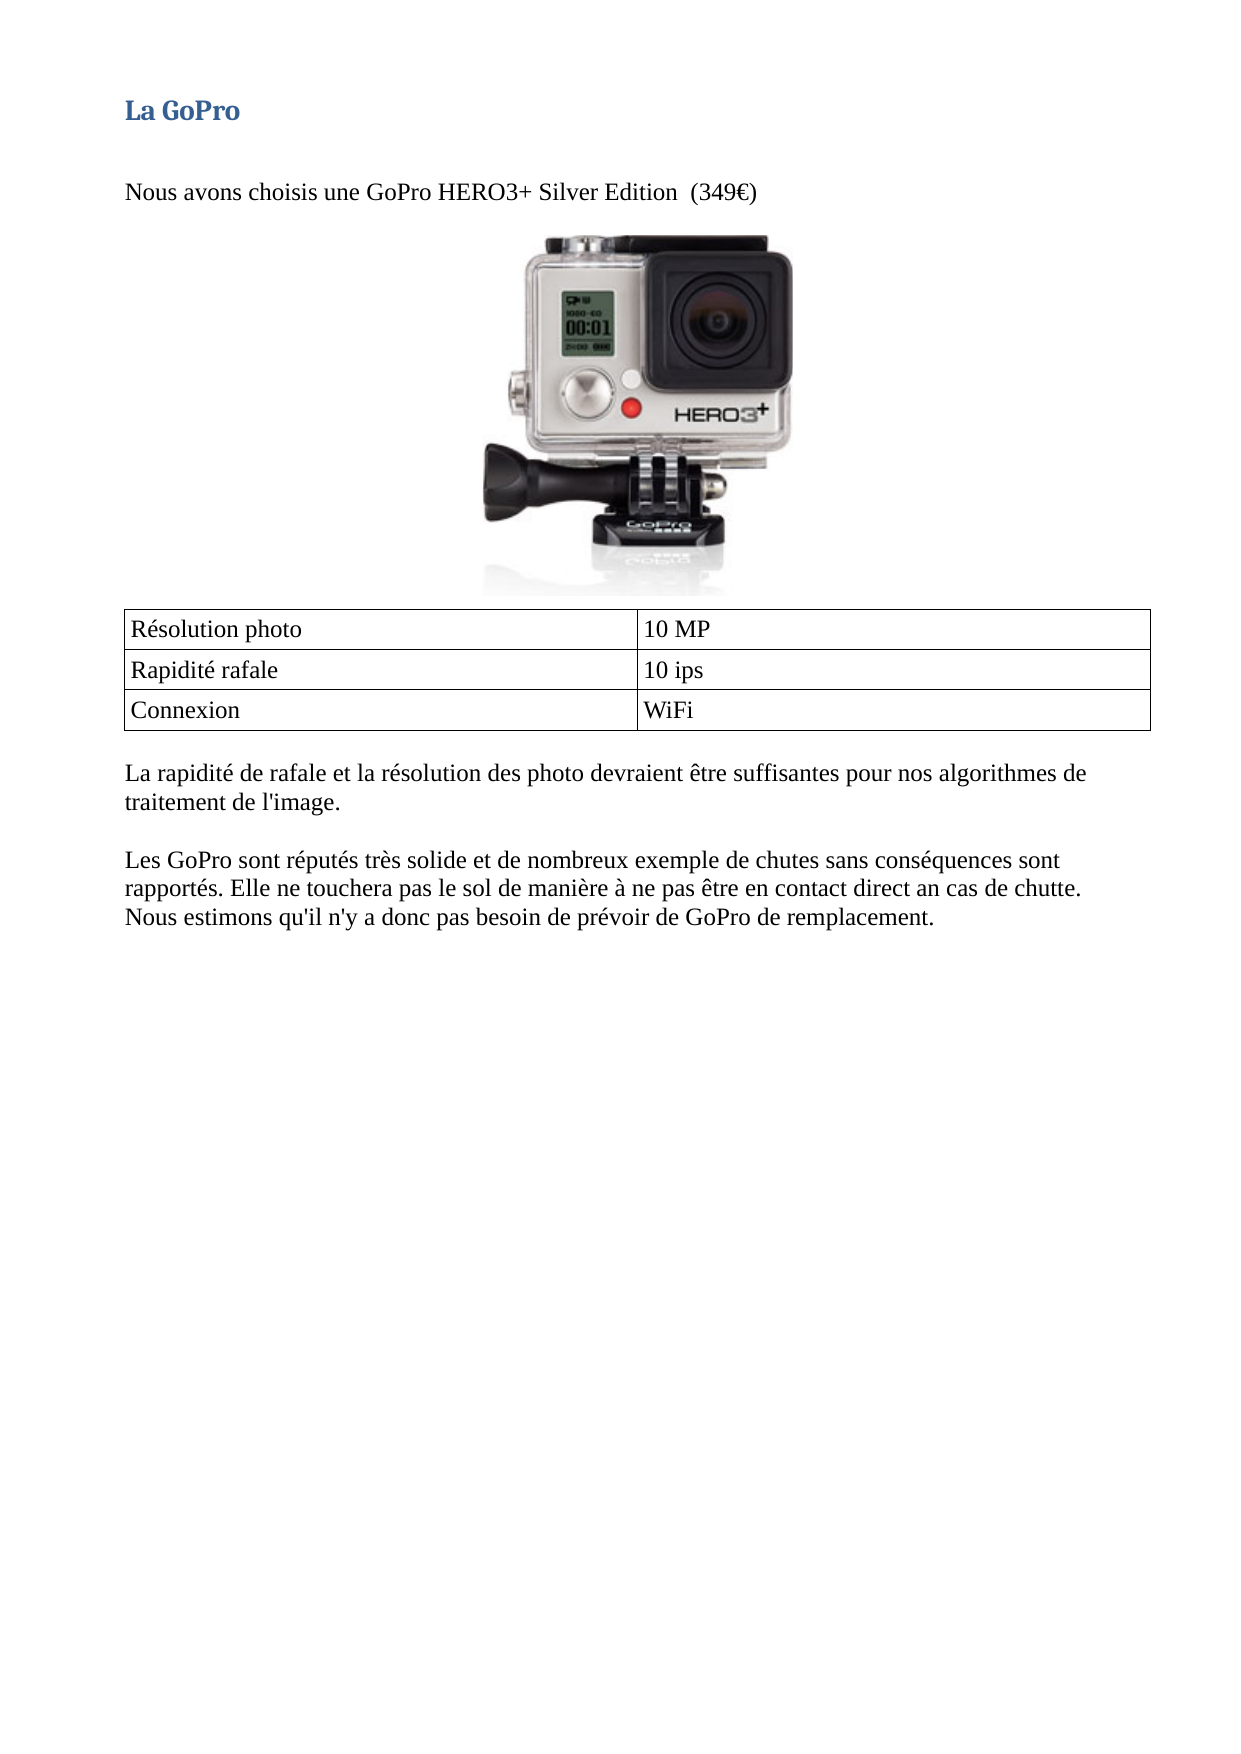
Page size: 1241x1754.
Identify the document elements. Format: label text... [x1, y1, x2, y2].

table_cell Connexion [125, 690, 637, 729]
picture [482, 235, 793, 596]
table_header 10 MP [638, 610, 1150, 649]
text Nous estimons qu'il n'y a donc pas besoin de prévoir de GoPro de remplacement. [124, 902, 1150, 931]
table_header Résolution photo [125, 610, 637, 649]
text Nous avons choisis une GoPro HERO3+ Silver Edition (349€) [124, 177, 1150, 206]
table_cell Rapidité rafale [125, 650, 637, 689]
subtitle La GoPro [124, 94, 1150, 128]
text Les GoPro sont réputés très solide et de nombreux exemple de chutes sans conséquences sont rapportés. Elle ne touchera pas le sol de manière à ne pas être en contact direct an cas de chutte. [124, 845, 1150, 902]
table_cell 10 ips [638, 650, 1150, 689]
table_cell WiFi [638, 690, 1150, 729]
text La rapidité de rafale et la résolution des photo devraient être suffisantes pour nos algorithmes de traitement de l'image. [124, 758, 1150, 816]
